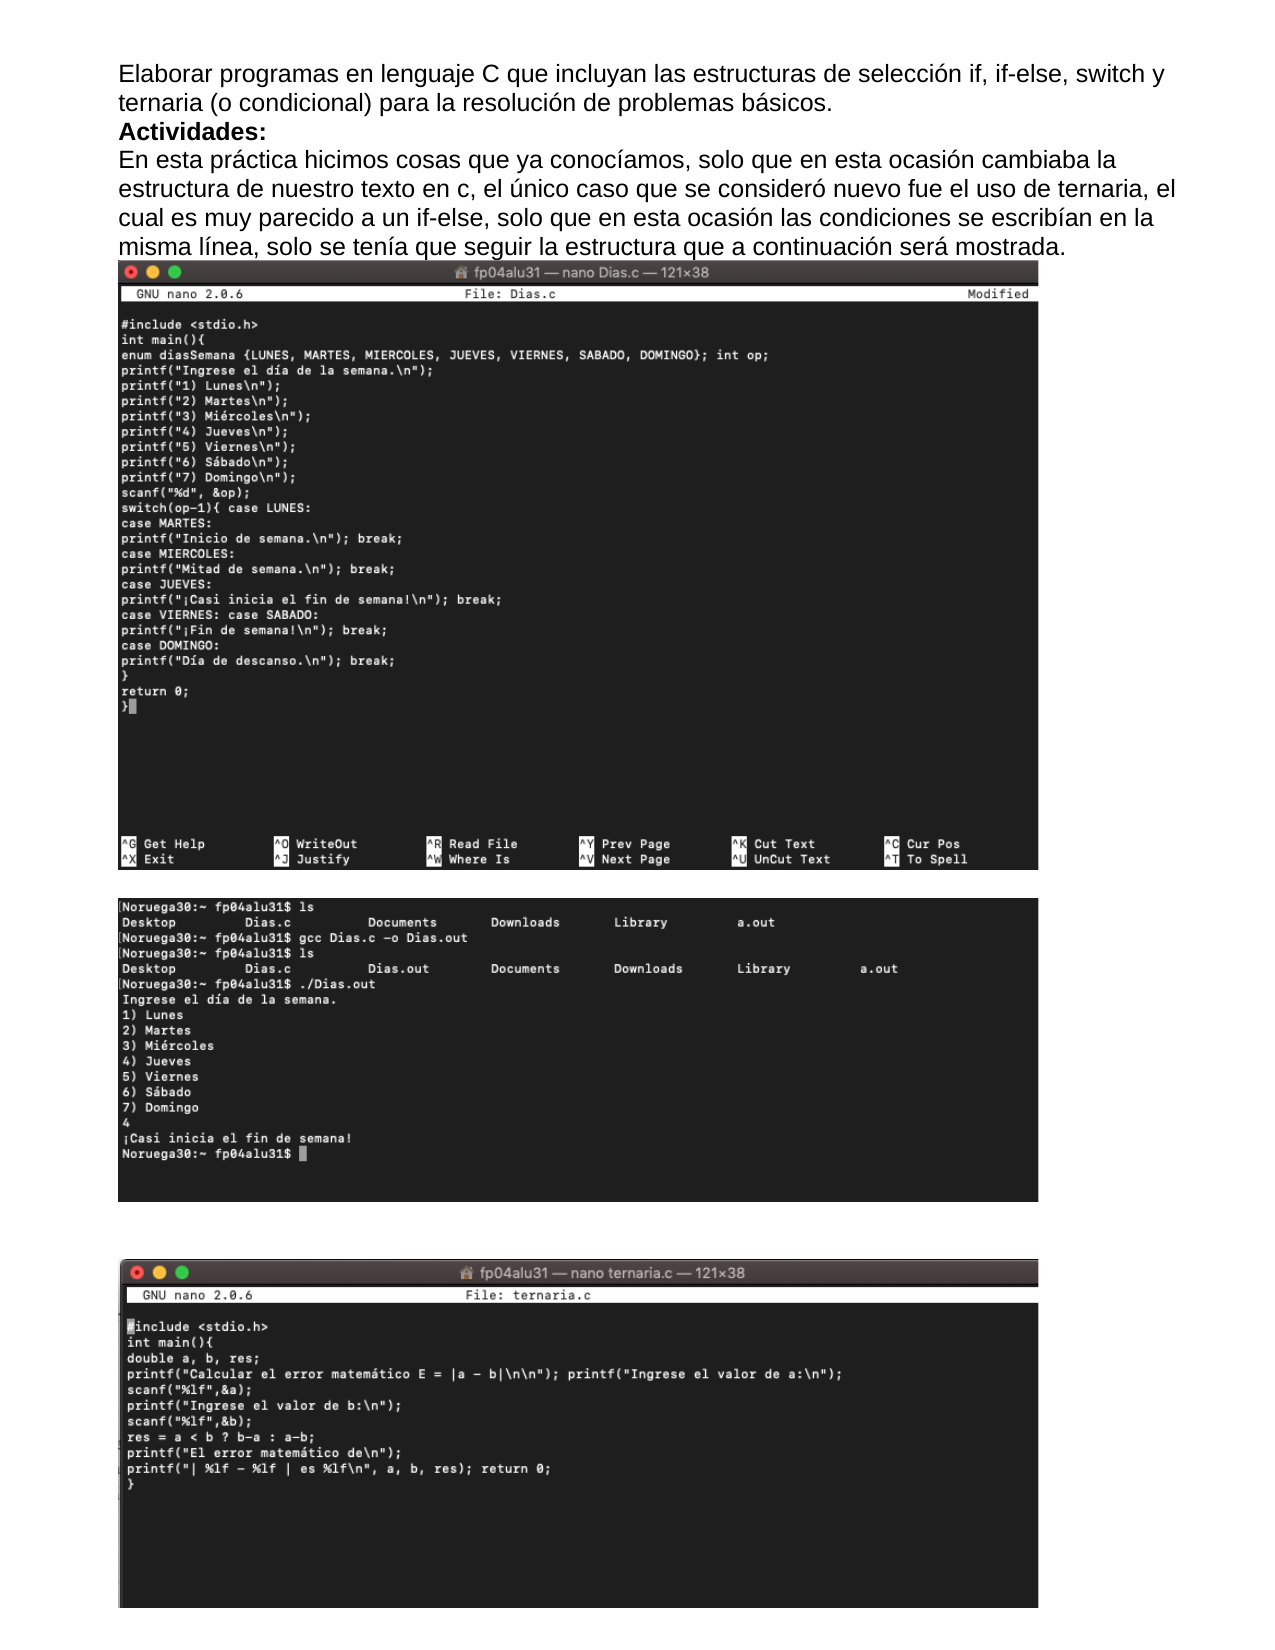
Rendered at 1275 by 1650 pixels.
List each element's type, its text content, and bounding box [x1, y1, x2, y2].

text Elaborar programas en lenguaje C que incluyan las estructuras de selección if, if-else, switch y ternaria (o condicional) para la resolución de problemas básicos. [118, 59, 1205, 117]
text Actividades: [118, 117, 1205, 145]
text En esta práctica hicimos cosas que ya conocíamos, solo que en esta ocasión cambiaba la estructura de nuestro texto en c, el único caso que se consideró nuevo fue el uso de ternaria, el cual es muy parecido a un if-else, solo que en esta ocasión las condiciones se escribían en la misma línea, solo se tenía que seguir la estructura que a continuación será mostrada. [118, 145, 1205, 260]
